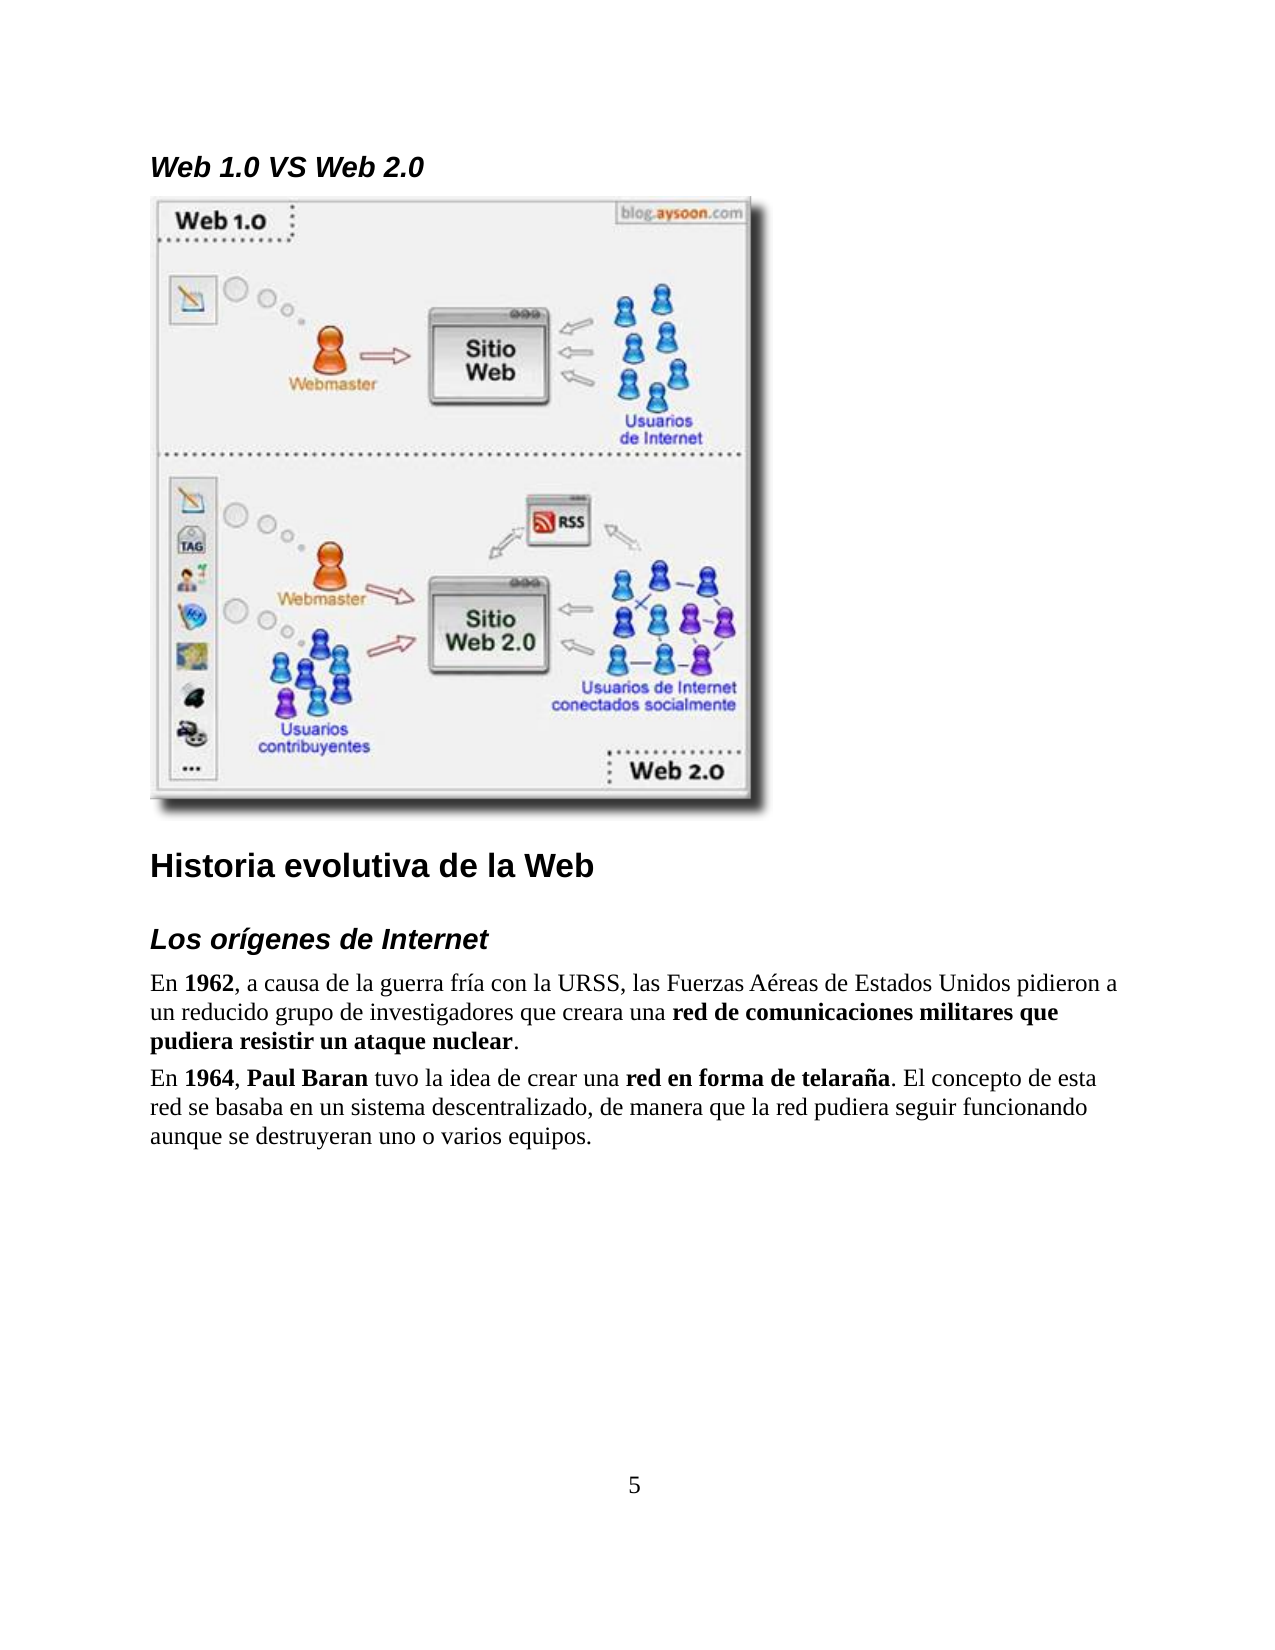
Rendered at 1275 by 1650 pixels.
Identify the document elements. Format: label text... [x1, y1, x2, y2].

subtitle Los orígenes de Internet [150, 922, 1125, 956]
subtitle Historia evolutiva de la Web [150, 846, 1125, 885]
text En 1964, Paul Baran tuvo la idea de crear una red en forma de telaraña. El concepto de esta red se basaba en un sistema descentralizado, de manera que la red pudiera seguir funcionando aunque se destruyeran uno o varios equipos. [150, 1063, 1125, 1150]
text En 1962, a causa de la guerra fría con la URSS, las Fuerzas Aéreas de Estados Unidos pidieron a un reducido grupo de investigadores que creara una red de comunicaciones militares que pudiera resistir un ataque nuclear. [150, 968, 1125, 1054]
subtitle Web 1.0 VS Web 2.0 [150, 150, 1125, 183]
picture [150, 196, 773, 821]
